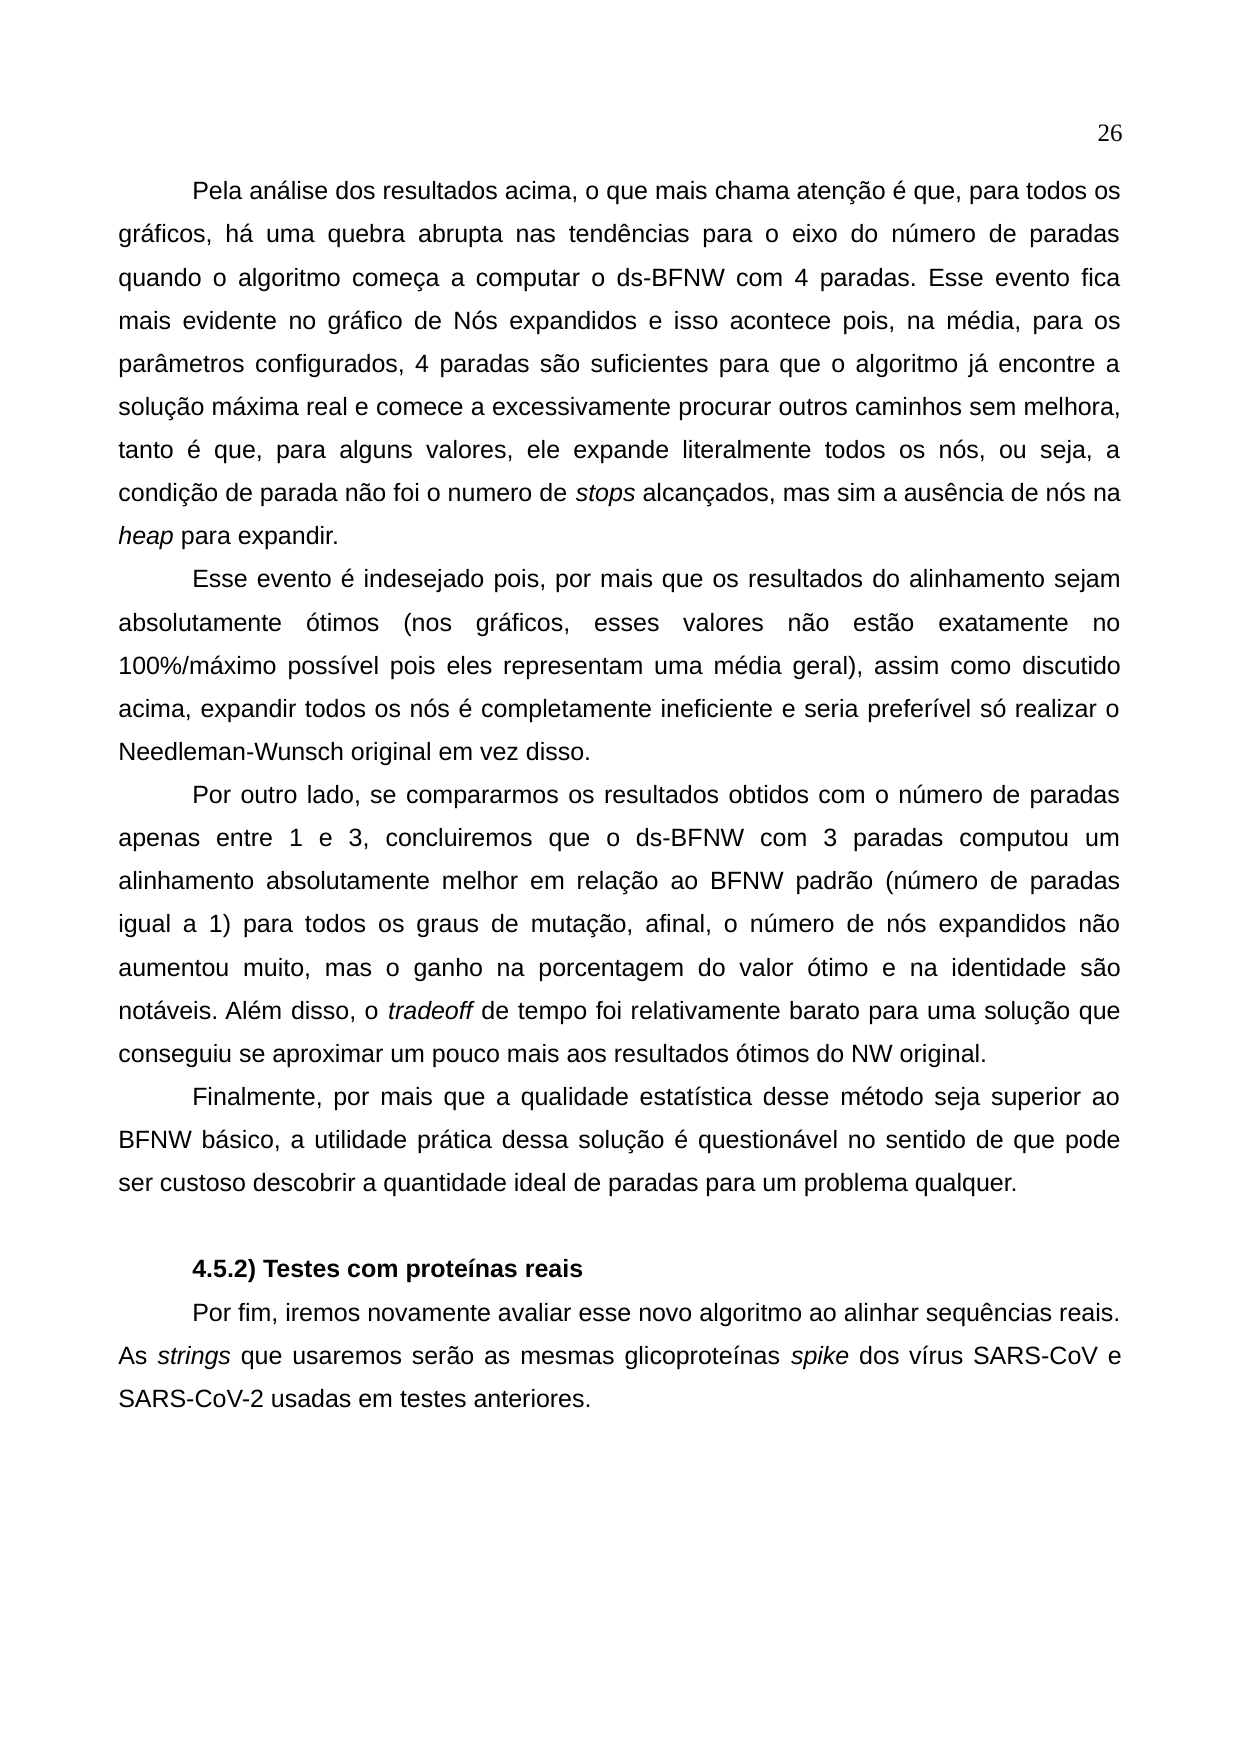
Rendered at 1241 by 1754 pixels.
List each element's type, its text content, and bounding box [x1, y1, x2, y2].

text Por fim, iremos novamente avaliar esse novo algoritmo ao alinhar sequências reais. As strings que usaremos serão as mesmas glicoproteínas spike dos vírus SARS-CoV e SARS-CoV-2 usadas em testes anteriores. [118, 1298, 1122, 1413]
text Por outro lado, se compararmos os resultados obtidos com o número de paradas apenas entre 1 e 3, concluiremos que o ds-BFNW com 3 paradas computou um alinhamento absolutamente melhor em relação ao BFNW padrão (número de paradas igual a 1) para todos os graus de mutação, afinal, o número de nós expandidos não aumentou muito, mas o ganho na porcentagem do valor ótimo e na identidade são notáveis. Além disso, o tradeoff de tempo foi relativamente barato para uma solução que conseguiu se aproximar um pouco mais aos resultados ótimos do NW original. [118, 780, 1122, 1068]
text Finalmente, por mais que a qualidade estatística desse método seja superior ao BFNW básico, a utilidade prática dessa solução é questionável no sentido de que pode ser custoso descobrir a quantidade ideal de paradas para um problema qualquer. [118, 1082, 1122, 1197]
text 4.5.2) Testes com proteínas reais [118, 1254, 1122, 1283]
text Pela análise dos resultados acima, o que mais chama atenção é que, para todos os gráficos, há uma quebra abrupta nas tendências para o eixo do número de paradas quando o algoritmo começa a computar o ds-BFNW com 4 paradas. Esse evento fica mais evidente no gráfico de Nós expandidos e isso acontece pois, na média, para os parâmetros configurados, 4 paradas são suficientes para que o algoritmo já encontre a solução máxima real e comece a excessivamente procurar outros caminhos sem melhora, tanto é que, para alguns valores, ele expande literalmente todos os nós, ou seja, a condição de parada não foi o numero de stops alcançados, mas sim a ausência de nós na heap para expandir. [118, 176, 1122, 550]
text Esse evento é indesejado pois, por mais que os resultados do alinhamento sejam absolutamente ótimos (nos gráficos, esses valores não estão exatamente no 100%/máximo possível pois eles representam uma média geral), assim como discutido acima, expandir todos os nós é completamente ineficiente e seria preferível só realizar o Needleman-Wunsch original em vez disso. [118, 564, 1122, 766]
